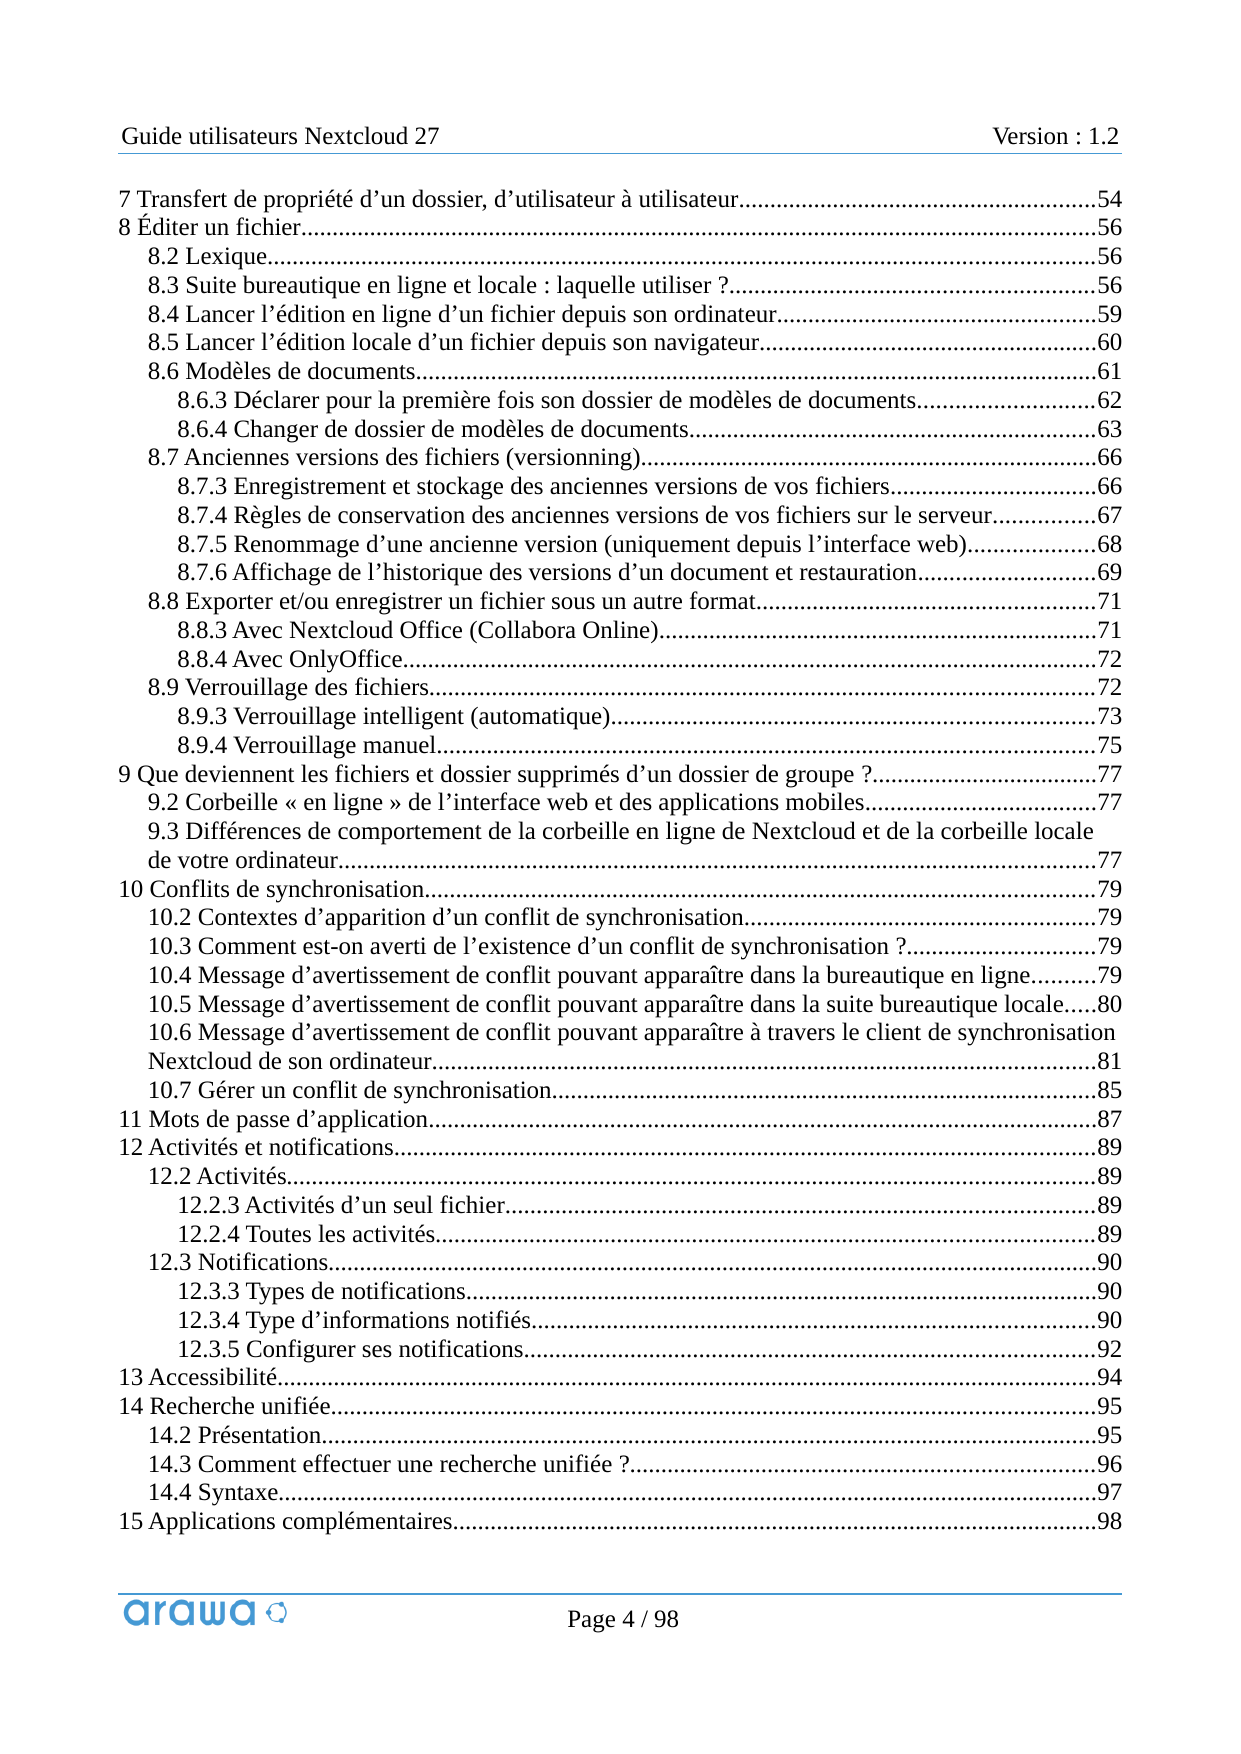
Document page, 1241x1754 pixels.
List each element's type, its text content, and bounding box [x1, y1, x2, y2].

text 15 Applications complémentaires 98 [118, 1506, 1122, 1535]
text 12 Activités et notifications 89 [118, 1132, 1122, 1161]
text 12.3 Notifications 90 [148, 1247, 1122, 1276]
text 10.6 Message d’avertissement de conflit pouvant apparaître à travers le client de synchronisation Nextcloud de son ordinateur 81 [148, 1017, 1122, 1075]
text 8.8.4 Avec OnlyOffice 72 [177, 644, 1122, 672]
text 8.2 Lexique 56 [148, 241, 1122, 270]
text 8.8 Exporter et/ou enregistrer un fichier sous un autre format 71 [148, 586, 1122, 615]
text 9.2 Corbeille « en ligne » de l’interface web et des applications mobiles 77 [148, 787, 1122, 816]
text 8.7.4 Règles de conservation des anciennes versions de vos fichiers sur le serveur 67 [177, 500, 1122, 529]
text 8.4 Lancer l’édition en ligne d’un fichier depuis son ordinateur 59 [148, 299, 1122, 327]
text 8.9.3 Verrouillage intelligent (automatique) 73 [177, 701, 1122, 730]
text 8.7.5 Renommage d’une ancienne version (uniquement depuis l’interface web) 68 [177, 529, 1122, 557]
text 11 Mots de passe d’application 87 [118, 1104, 1122, 1132]
text 9.3 Différences de comportement de la corbeille en ligne de Nextcloud et de la corbeille locale de votre ordinateur 77 [148, 816, 1122, 874]
text 10.3 Comment est-on averti de l’existence d’un conflit de synchronisation ? 79 [148, 931, 1122, 960]
text 8.9.4 Verrouillage manuel 75 [177, 730, 1122, 759]
text 10.5 Message d’avertissement de conflit pouvant apparaître dans la suite bureautique locale 80 [148, 989, 1122, 1017]
text 14.2 Présentation 95 [148, 1420, 1122, 1449]
text 8.9 Verrouillage des fichiers 72 [148, 672, 1122, 701]
text 8.3 Suite bureautique en ligne et locale : laquelle utiliser ? 56 [148, 270, 1122, 299]
text 8.6.3 Déclarer pour la première fois son dossier de modèles de documents 62 [177, 385, 1122, 414]
text 8.8.3 Avec Nextcloud Office (Collabora Online) 71 [177, 615, 1122, 644]
text 7 Transfert de propriété d’un dossier, d’utilisateur à utilisateur 54 [118, 184, 1122, 212]
text 10.4 Message d’avertissement de conflit pouvant apparaître dans la bureautique en ligne 79 [148, 960, 1122, 989]
text 10.2 Contextes d’apparition d’un conflit de synchronisation 79 [148, 902, 1122, 931]
text 8.6 Modèles de documents 61 [148, 356, 1122, 385]
text 12.2.3 Activités d’un seul fichier 89 [177, 1190, 1122, 1219]
text 8.5 Lancer l’édition locale d’un fichier depuis son navigateur 60 [148, 327, 1122, 356]
text 8.7 Anciennes versions des fichiers (versionning) 66 [148, 442, 1122, 471]
text 12.2 Activités 89 [148, 1161, 1122, 1190]
text 9 Que deviennent les fichiers et dossier supprimés d’un dossier de groupe ? 77 [118, 759, 1122, 787]
text 8.7.3 Enregistrement et stockage des anciennes versions de vos fichiers 66 [177, 471, 1122, 500]
text 14.3 Comment effectuer une recherche unifiée ? 96 [148, 1449, 1122, 1477]
text 8.6.4 Changer de dossier de modèles de documents 63 [177, 414, 1122, 442]
text 10.7 Gérer un conflit de synchronisation 85 [148, 1075, 1122, 1104]
text 12.3.5 Configurer ses notifications 92 [177, 1334, 1122, 1362]
text 10 Conflits de synchronisation 79 [118, 874, 1122, 902]
text 12.2.4 Toutes les activités 89 [177, 1219, 1122, 1247]
text 12.3.4 Type d’informations notifiés 90 [177, 1305, 1122, 1334]
text 13 Accessibilité 94 [118, 1362, 1122, 1391]
text 14.4 Syntaxe 97 [148, 1477, 1122, 1506]
text 8 Éditer un fichier 56 [118, 212, 1122, 241]
text 8.7.6 Affichage de l’historique des versions d’un document et restauration 69 [177, 557, 1122, 586]
picture [121, 1597, 290, 1628]
text 14 Recherche unifiée 95 [118, 1391, 1122, 1420]
text 12.3.3 Types de notifications 90 [177, 1276, 1122, 1305]
